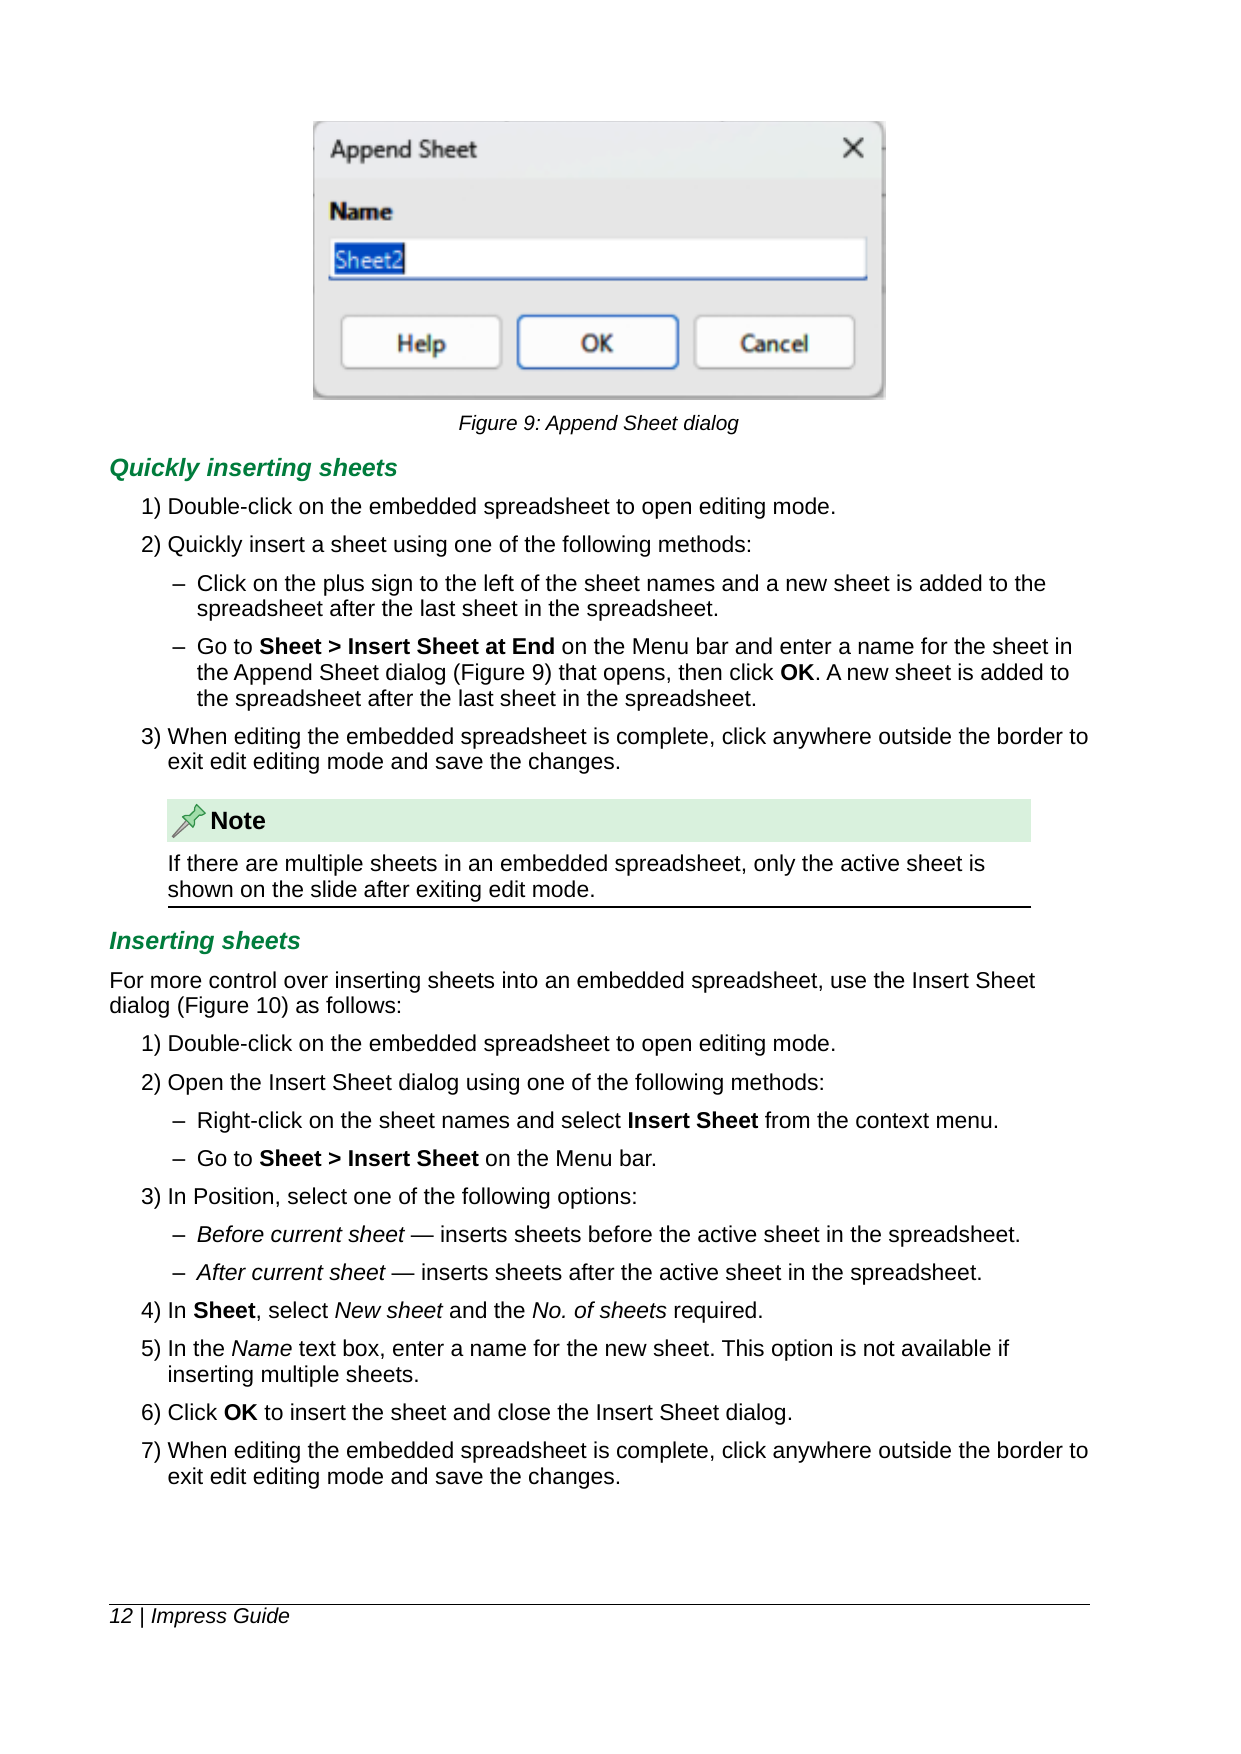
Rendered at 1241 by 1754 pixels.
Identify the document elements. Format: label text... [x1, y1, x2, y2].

list Before current sheet — inserts sheets before the active sheet in the spreadsheet. [197, 1222, 1090, 1247]
list When editing the embedded spreadsheet is complete, click anywhere outside the border to exit edit editing mode and save the changes. [167, 1438, 1090, 1489]
list Go to Sheet > Insert Sheet on the Menu bar. [197, 1145, 1090, 1171]
subtitle Note [167, 799, 1031, 842]
list Right-click on the sheet names and select Insert Sheet from the context menu. [197, 1107, 1090, 1133]
text If there are multiple sheets in an embedded spreadsheet, only the active sheet is shown on the slide after exiting edit mode. [167, 851, 1031, 908]
list Click OK to insert the sheet and close the Insert Sheet dialog. [167, 1400, 1090, 1425]
list In Sheet, select New sheet and the No. of sheets required. [167, 1298, 1090, 1323]
list Open the Insert Sheet dialog using one of the following methods: [167, 1069, 1090, 1095]
list Double-click on the embedded spreadsheet to open editing mode. [167, 494, 1090, 519]
subtitle Inserting sheets [109, 927, 1090, 955]
list Go to Sheet > Insert Sheet at End on the Menu bar and enter a name for the sheet in the Append Sheet dialog (Figure 9) that opens, then click OK. A new sheet is added to the spreadsheet after the last sheet in the spreadsheet. [197, 634, 1090, 711]
picture [313, 121, 886, 400]
list After current sheet — inserts sheets after the active sheet in the spreadsheet. [197, 1260, 1090, 1285]
list Double-click on the embedded spreadsheet to open editing mode. [167, 1031, 1090, 1057]
text For more control over inserting sheets into an embedded spreadsheet, use the Insert Sheet dialog (Figure 10) as follows: [109, 967, 1090, 1018]
list In Position, select one of the following options: [167, 1183, 1090, 1209]
subtitle Quickly inserting sheets [109, 453, 1090, 481]
list Quickly insert a sheet using one of the following methods: [167, 532, 1090, 558]
list In the Name text box, enter a name for the new sheet. This option is not available if inserting multiple sheets. [167, 1336, 1090, 1387]
list Click on the plus sign to the left of the sheet names and a new sheet is added to the spreadsheet after the last sheet in the spreadsheet. [197, 570, 1090, 621]
list When editing the embedded spreadsheet is complete, click anywhere outside the border to exit edit editing mode and save the changes. [167, 723, 1090, 774]
text Figure 9: Append Sheet dialog [313, 412, 886, 435]
